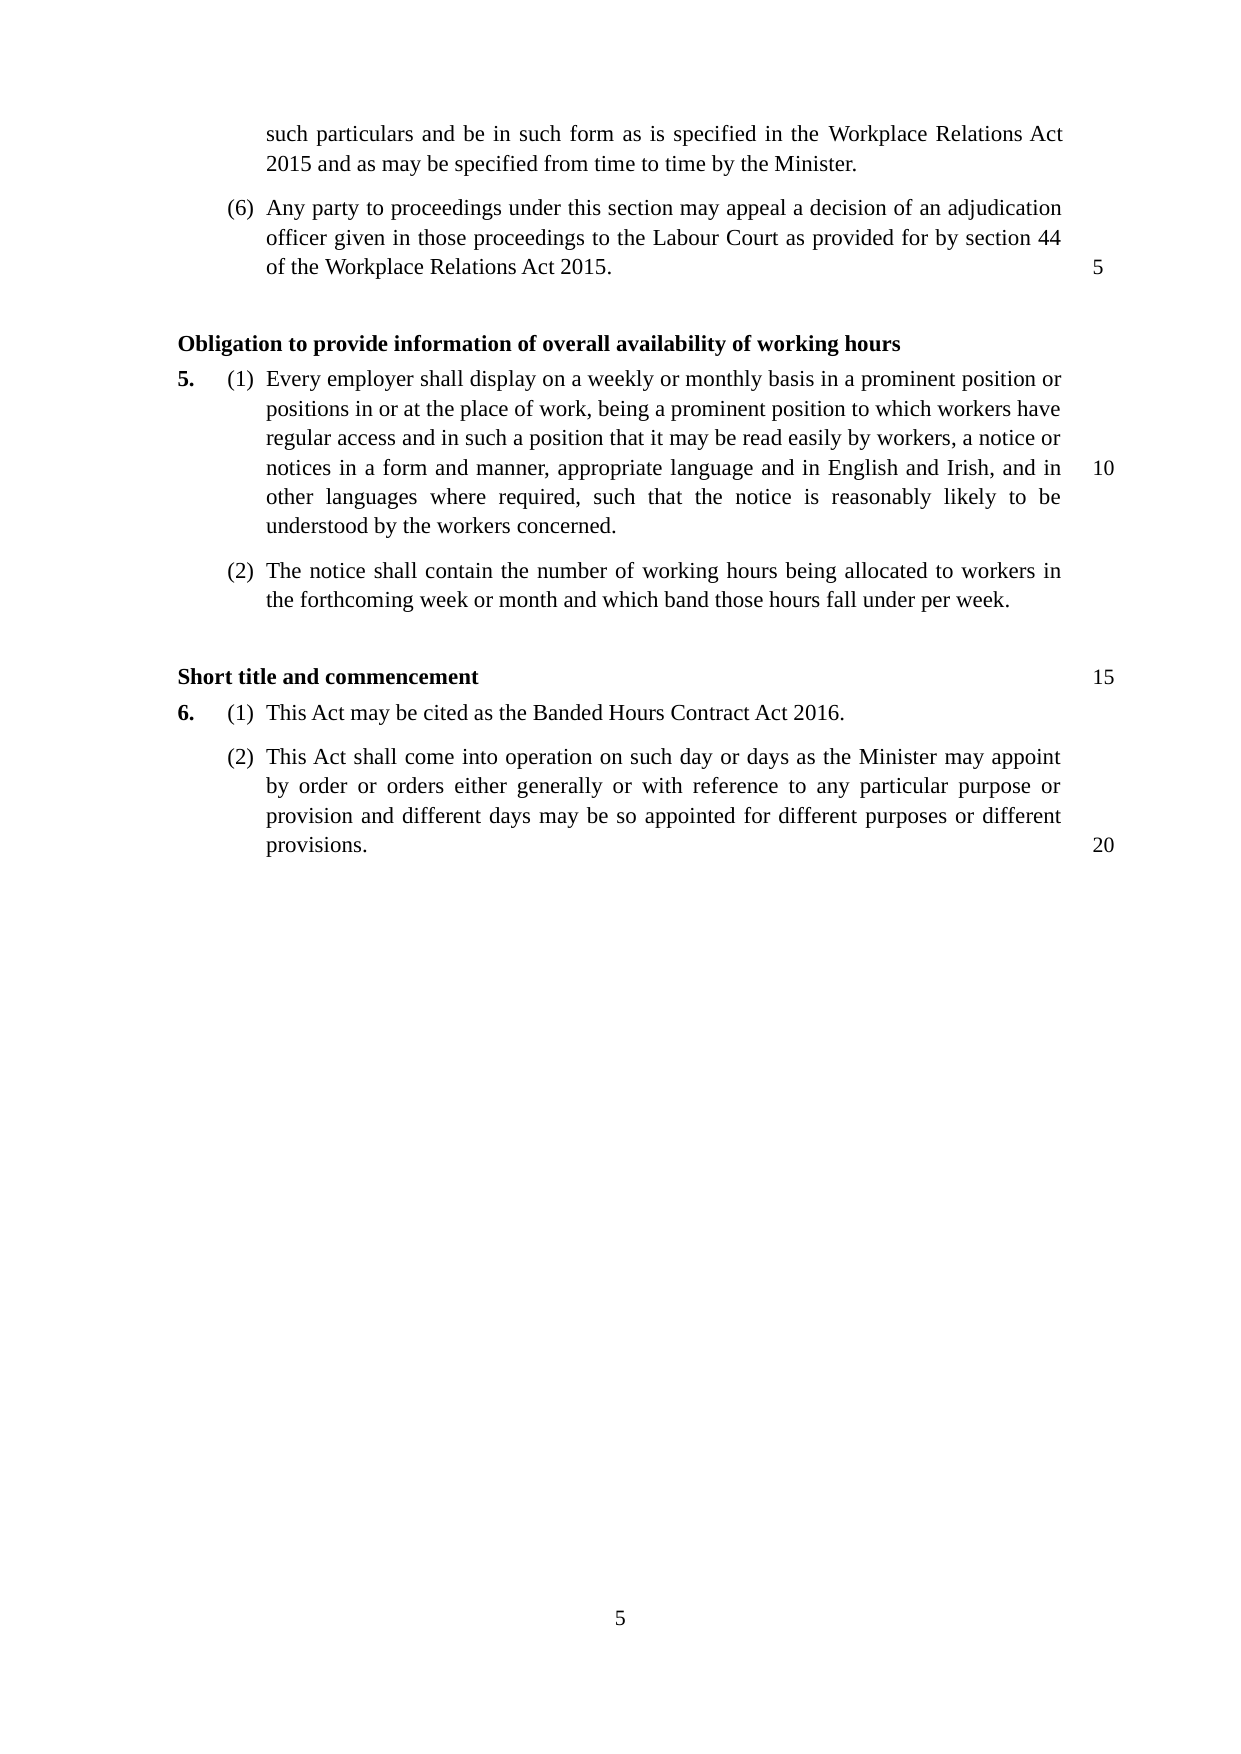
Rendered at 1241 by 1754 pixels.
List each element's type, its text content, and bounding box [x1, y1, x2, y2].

text (2) This Act shall come into operation on such day or days as the Minister may appoint by order or orders either generally or with reference to any particular purpose or provision and different days may be so appointed for different purposes or different provisions. [177, 741, 1063, 858]
text (6) Any party to proceedings under this section may appeal a decision of an adjudication officer given in those proceedings to the Labour Court as provided for by section 44 of the Workplace Relations Act 2015. [177, 192, 1063, 280]
text 5. (1) Every employer shall display on a weekly or monthly basis in a prominent position or positions in or at the place of work, being a prominent position to which workers have regular access and in such a position that it may be read easily by workers, a notice or notices in a form and manner, appropriate language and in English and Irish, and in other languages where required, such that the notice is reasonably likely to be understood by the workers concerned. [177, 363, 1063, 540]
text Obligation to provide information of overall availability of working hours [177, 328, 1063, 357]
text 6. (1) This Act may be cited as the Banded Hours Contract Act 2016. [177, 696, 1063, 726]
text (2) The notice shall contain the number of working hours being allocated to workers in the forthcoming week or month and which band those hours fall under per week. [177, 555, 1063, 614]
text such particulars and be in such form as is specified in the Workplace Relations Act 2015 and as may be specified from time to time by the Minister. [177, 118, 1063, 177]
text Short title and commencement [177, 661, 1063, 690]
